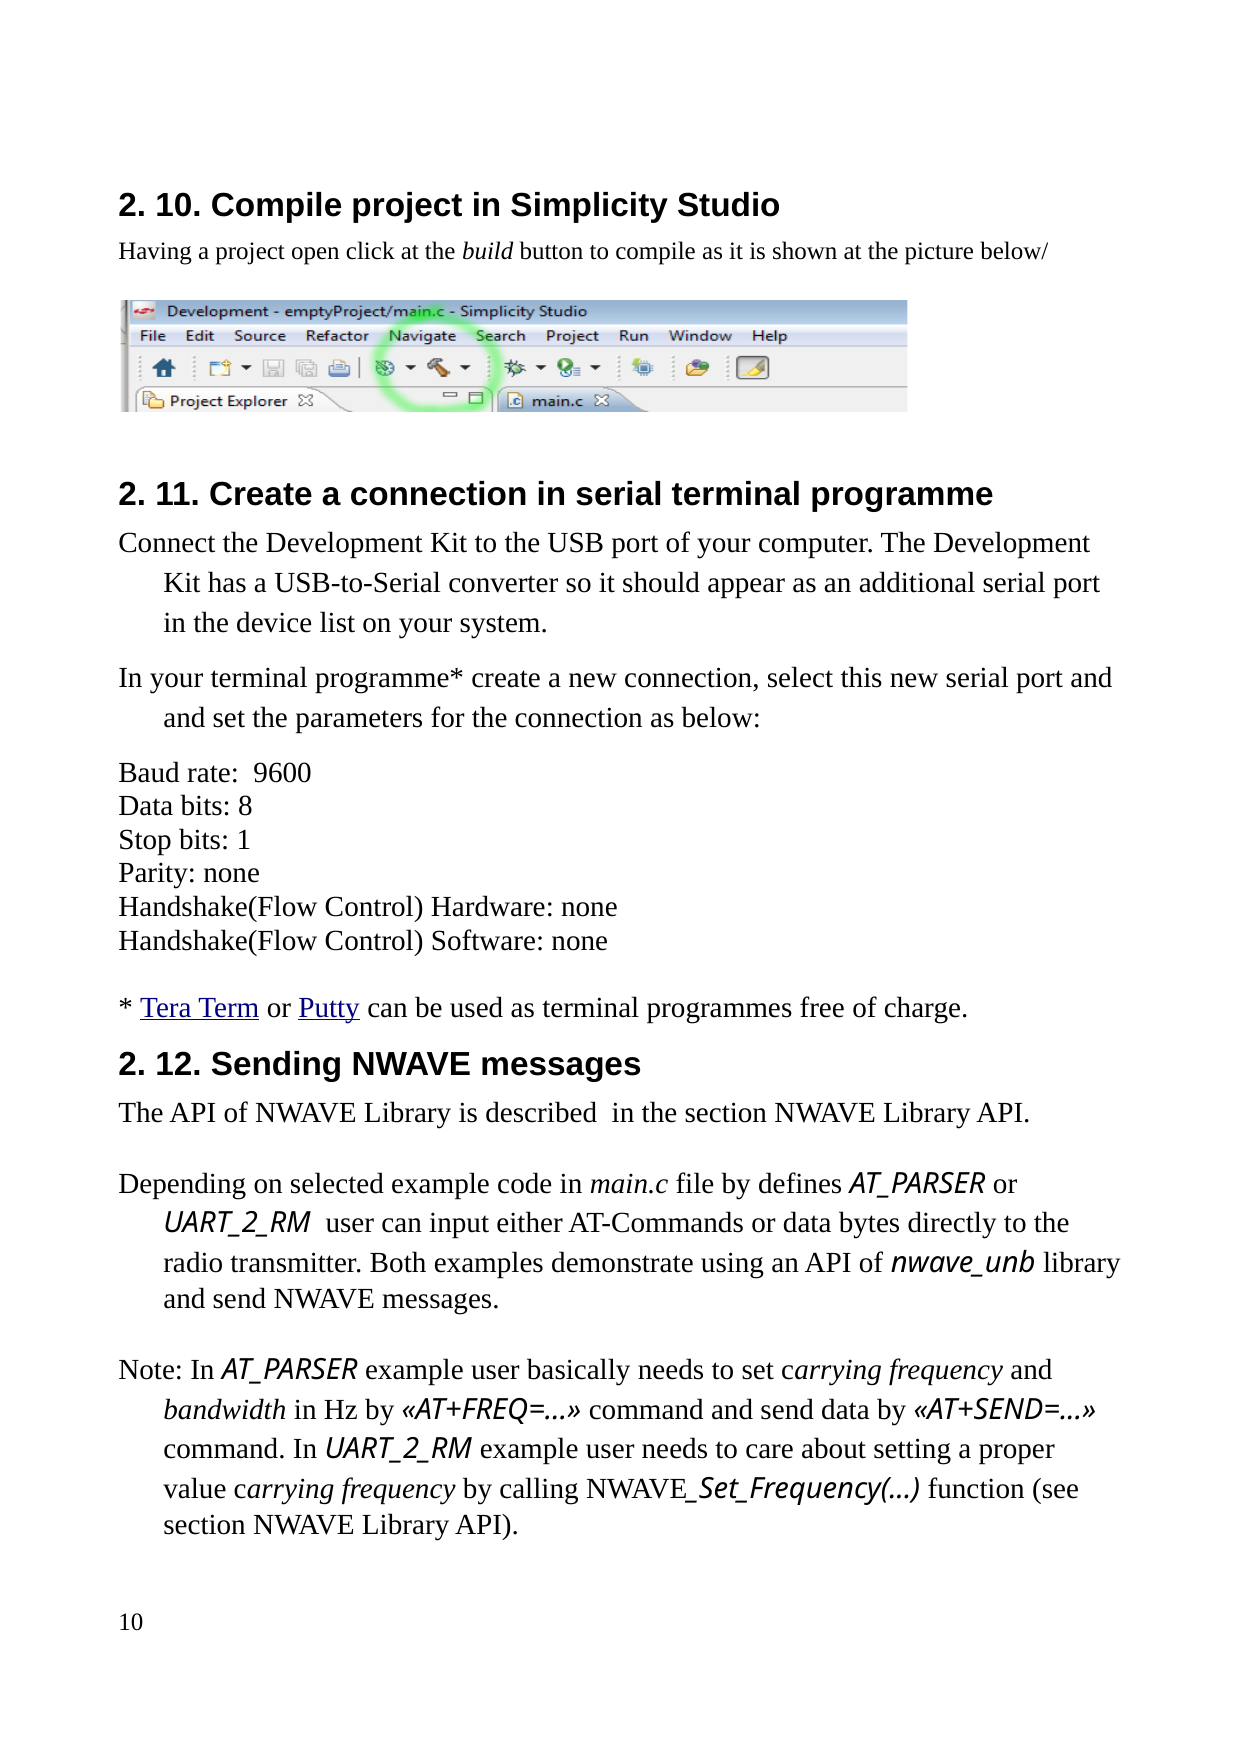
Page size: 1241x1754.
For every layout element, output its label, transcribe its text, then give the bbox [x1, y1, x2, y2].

list Depending on selected example code in main.c file by defines AT_PARSER or UART_2_RM user can input either AT-Commands or data bytes directly to the radio transmitter. Both examples demonstrate using an API of nwave_unb library and send NWAVE messages. [118, 1162, 1122, 1315]
list Having a project open click at the build button to compile as it is shown at the picture below/ [118, 236, 1122, 265]
list * Tera Term or Putty can be used as terminal programmes free of charge. [118, 990, 1122, 1023]
list The API of NWAVE Library is described in the section NWAVE Library API. [118, 1095, 1122, 1128]
list Stop bits: 1 [118, 822, 1122, 856]
subtitle 2. 11. Create a connection in serial terminal programme [118, 474, 1122, 512]
list Connect the Development Kit to the USB port of your computer. The Development Kit has a USB-to-Serial converter so it should appear as an additional serial port in the device list on your system. [118, 525, 1122, 639]
subtitle 2. 12. Sending NWAVE messages [118, 1044, 1122, 1082]
list Baud rate: 9600 [118, 755, 1122, 788]
list Note: In AT_PARSER example user basically needs to set carrying frequency and bandwidth in Hz by «AT+FREQ=...» command and send data by «AT+SEND=...» command. In UART_2_RM example user needs to care about setting a proper value carrying frequency by calling NWAVE_Set_Frequency(...) function (see section NWAVE Library API). [118, 1348, 1122, 1541]
list Data bits: 8 [118, 788, 1122, 822]
picture [120, 300, 908, 412]
list In your terminal programme* create a new connection, select this new serial port and and set the parameters for the connection as below: [118, 660, 1122, 734]
list Parity: none [118, 856, 1122, 889]
list Handshake(Flow Control) Software: none [118, 923, 1122, 956]
list Handshake(Flow Control) Hardware: none [118, 889, 1122, 923]
subtitle 2. 10. Compile project in Simplicity Studio [118, 185, 1122, 224]
